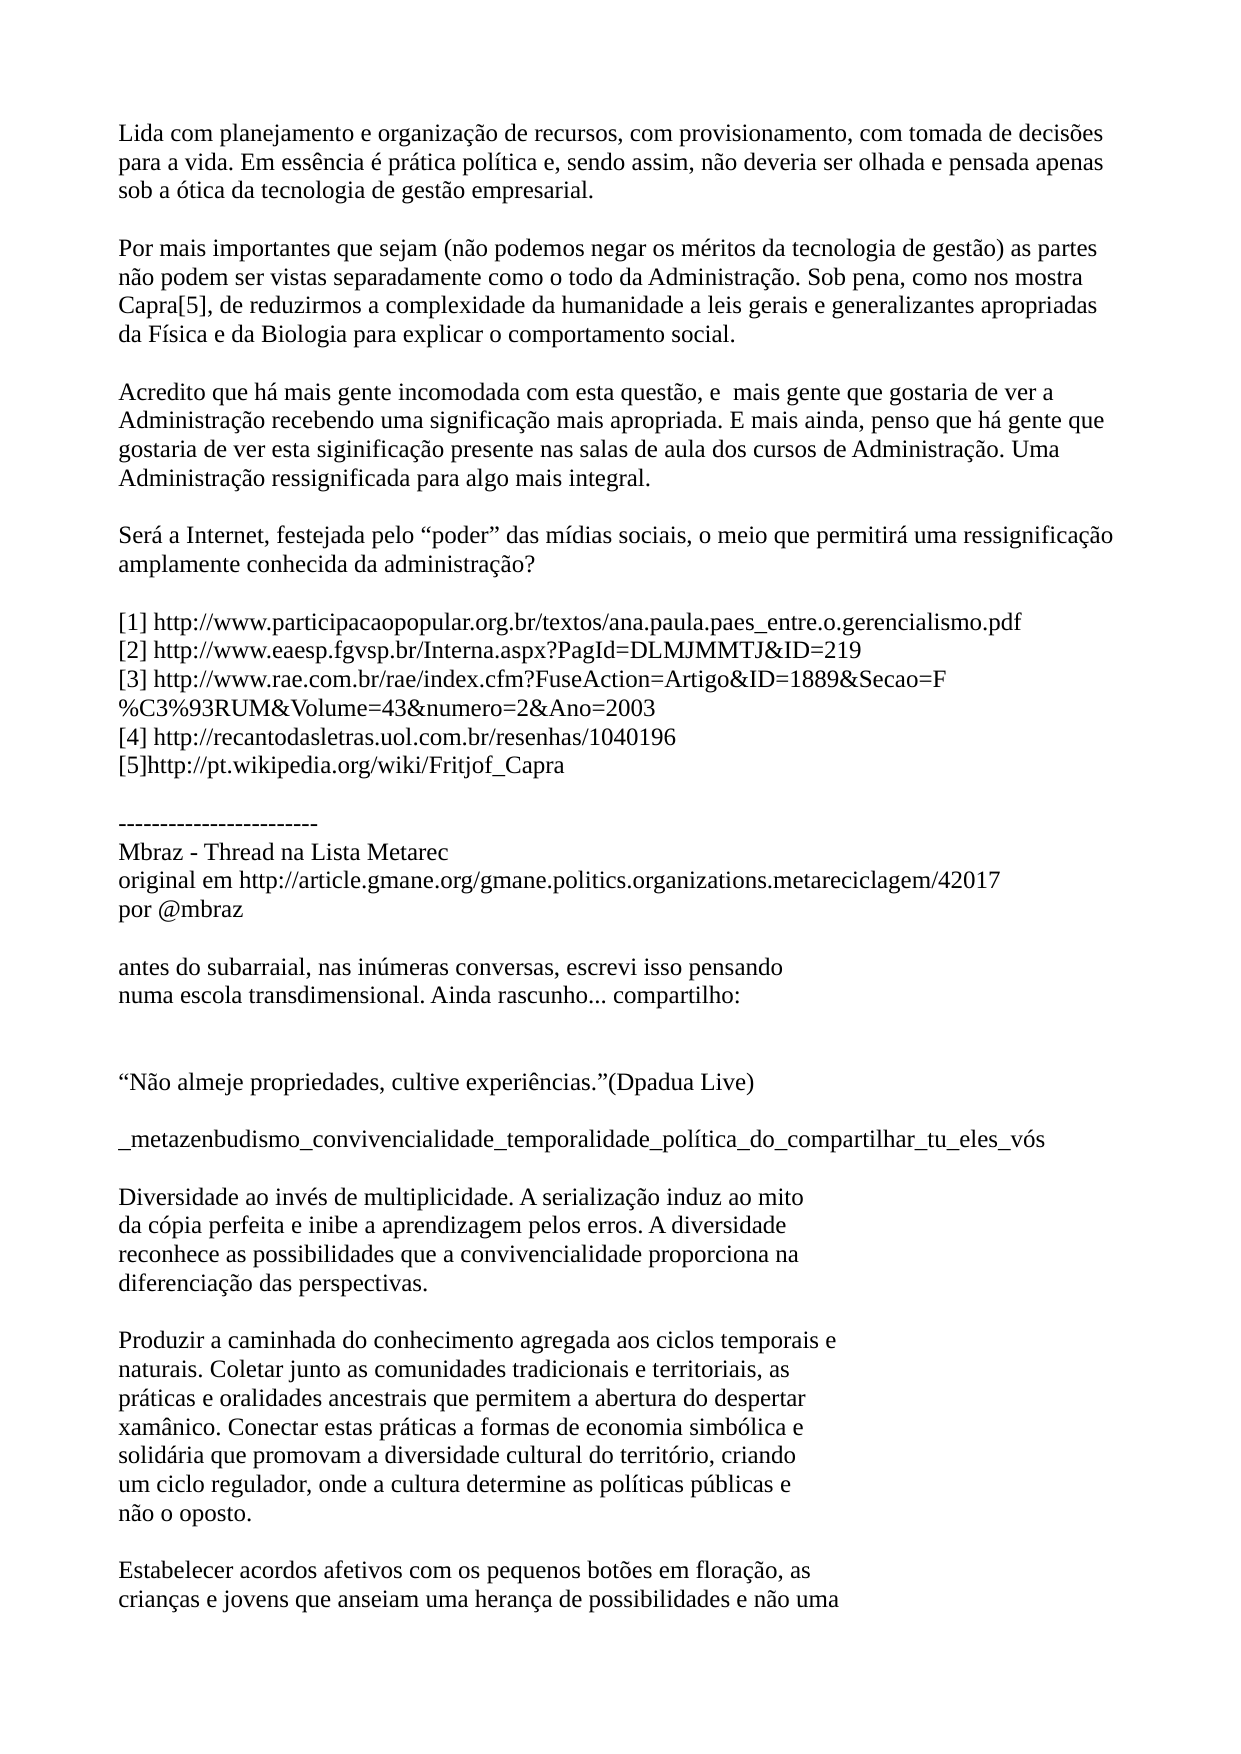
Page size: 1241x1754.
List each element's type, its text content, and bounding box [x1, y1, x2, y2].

text da cópia perfeita e inibe a aprendizagem pelos erros. A diversidade [118, 1211, 1122, 1239]
text numa escola transdimensional. Ainda rascunho... compartilho: [118, 981, 1122, 1009]
text Por mais importantes que sejam (não podemos negar os méritos da tecnologia de gestão) as partes não podem ser vistas separadamente como o todo da Administração. Sob pena, como nos mostra Capra[5], de reduzirmos a complexidade da humanidade a leis gerais e generalizantes apropriadas da Física e da Biologia para explicar o comportamento social. [118, 233, 1122, 348]
text Lida com planejamento e organização de recursos, com provisionamento, com tomada de decisões para a vida. Em essência é prática política e, sendo assim, não deveria ser olhada e pensada apenas sob a ótica da tecnologia de gestão empresarial. [118, 118, 1122, 204]
text um ciclo regulador, onde a cultura determine as políticas públicas e [118, 1469, 1122, 1498]
text ------------------------ [118, 808, 1122, 837]
text antes do subarraial, nas inúmeras conversas, escrevi isso pensando [118, 952, 1122, 981]
text “Não almeje propriedades, cultive experiências.”(Dpadua Live) [118, 1067, 1122, 1096]
text xamânico. Conectar estas práticas a formas de economia simbólica e [118, 1412, 1122, 1441]
text crianças e jovens que anseiam uma herança de possibilidades e não uma [118, 1584, 1122, 1613]
text por @mbraz [118, 894, 1122, 923]
text não o oposto. [118, 1498, 1122, 1527]
text Acredito que há mais gente incomodada com esta questão, e mais gente que gostaria de ver a Administração recebendo uma significação mais apropriada. E mais ainda, penso que há gente que gostaria de ver esta siginificação presente nas salas de aula dos cursos de Administração. Uma Administração ressignificada para algo mais integral. [118, 377, 1122, 492]
text [1] http://www.participacaopopular.org.br/textos/ana.paula.paes_entre.o.gerencialismo.pdf [118, 607, 1122, 636]
text naturais. Coletar junto as comunidades tradicionais e territoriais, as [118, 1354, 1122, 1383]
text Estabelecer acordos afetivos com os pequenos botões em floração, as [118, 1556, 1122, 1584]
text práticas e oralidades ancestrais que permitem a abertura do despertar [118, 1383, 1122, 1412]
text Diversidade ao invés de multiplicidade. A serialização induz ao mito [118, 1182, 1122, 1211]
text diferenciação das perspectivas. [118, 1268, 1122, 1297]
text Será a Internet, festejada pelo “poder” das mídias sociais, o meio que permitirá uma ressignificação amplamente conhecida da administração? [118, 521, 1122, 578]
text [5]http://pt.wikipedia.org/wiki/Fritjof_Capra [118, 751, 1122, 779]
text original em http://article.gmane.org/gmane.politics.organizations.metareciclagem/42017 [118, 866, 1122, 894]
text solidária que promovam a diversidade cultural do território, criando [118, 1441, 1122, 1469]
text _metazenbudismo_convivencialidade_temporalidade_política_do_compartilhar_tu_eles_vós [118, 1124, 1122, 1153]
text reconhece as possibilidades que a convivencialidade proporciona na [118, 1239, 1122, 1268]
text Produzir a caminhada do conhecimento agregada aos ciclos temporais e [118, 1326, 1122, 1354]
text Mbraz - Thread na Lista Metarec [118, 837, 1122, 866]
text [2] http://www.eaesp.fgvsp.br/Interna.aspx?PagId=DLMJMMTJ&ID=219 [118, 636, 1122, 664]
text [3] http://www.rae.com.br/rae/index.cfm?FuseAction=Artigo&ID=1889&Secao=F%C3%93RUM&Volume=43&numero=2&Ano=2003 [118, 664, 1122, 722]
text [4] http://recantodasletras.uol.com.br/resenhas/1040196 [118, 722, 1122, 751]
